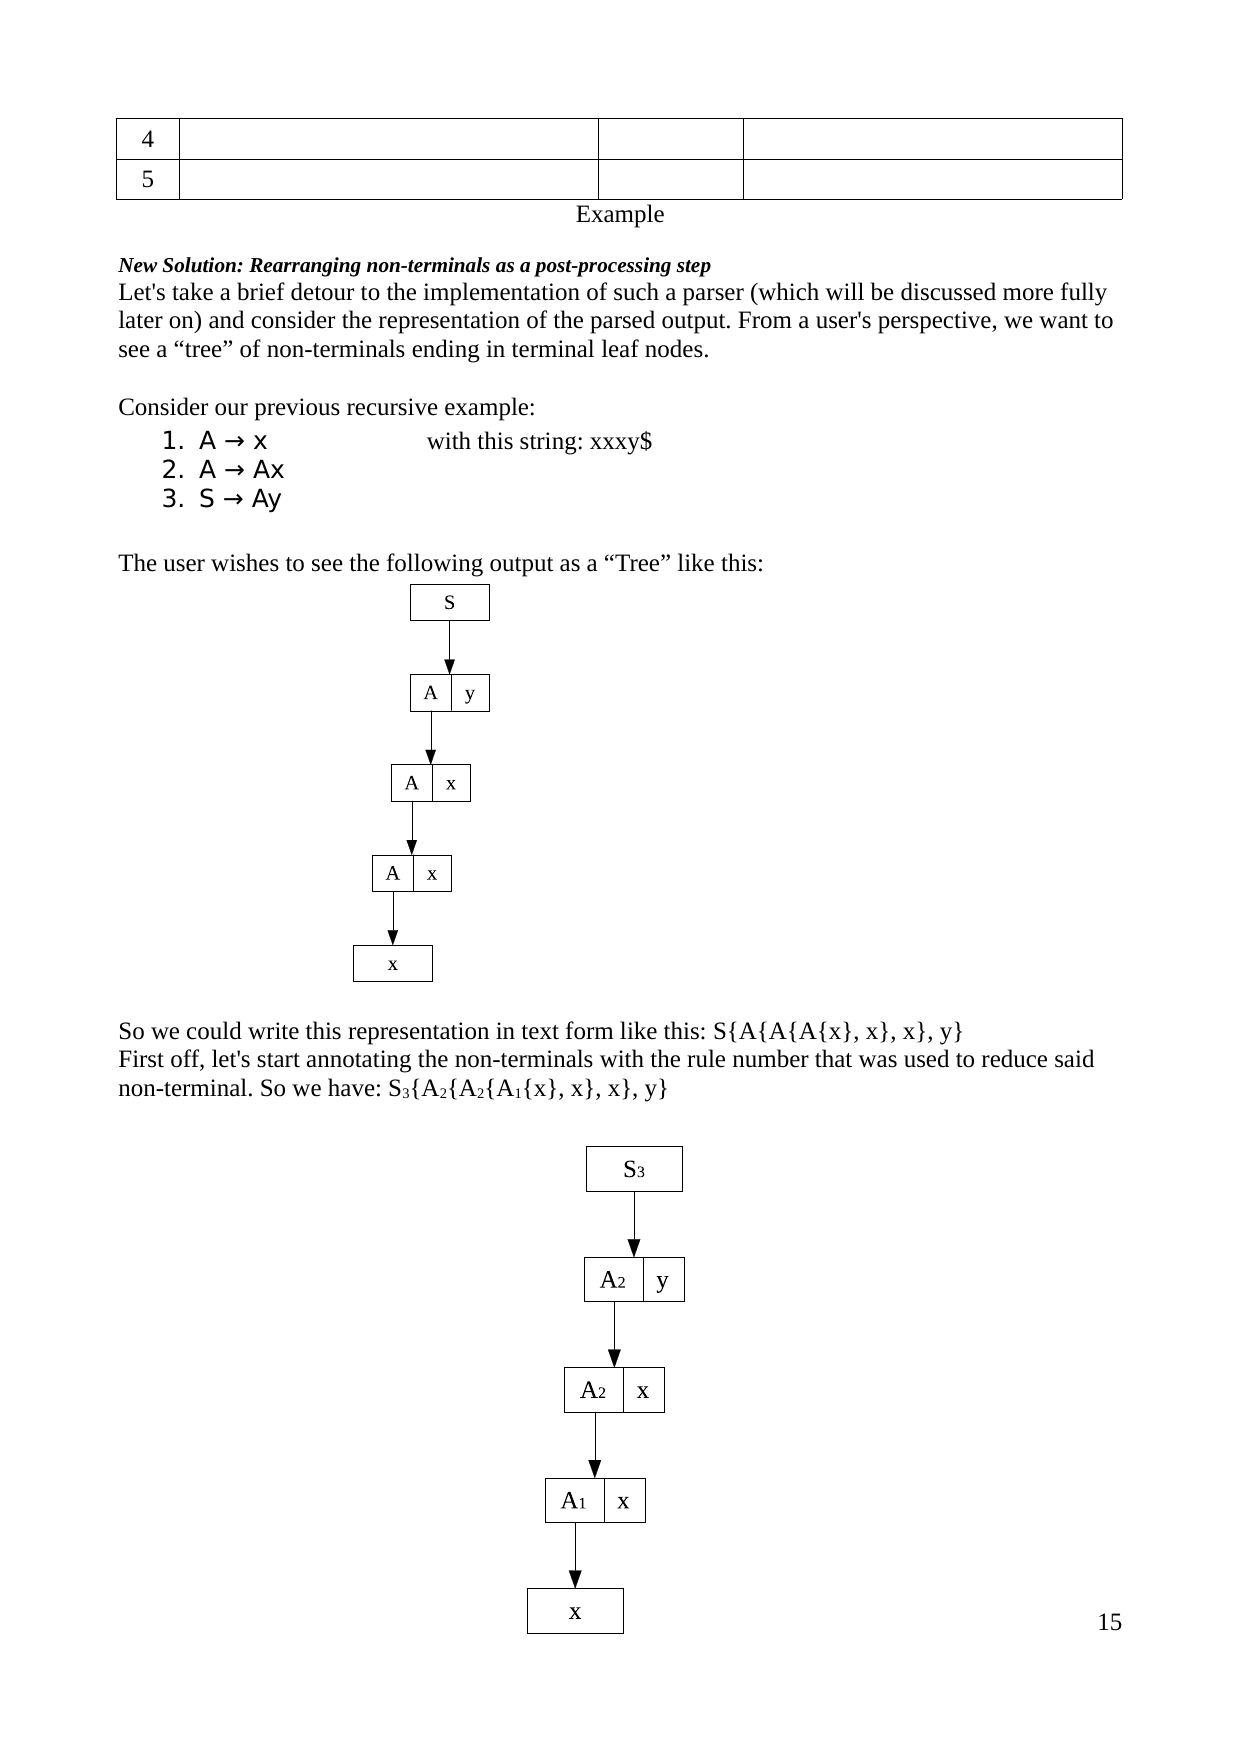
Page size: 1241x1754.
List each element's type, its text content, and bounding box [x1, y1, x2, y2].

table_header with this string: xxxy$ [421, 420, 1122, 519]
table_cell [599, 160, 743, 199]
subtitle New Solution: Rearranging non-terminals as a post-processing step [118, 252, 1122, 277]
text Let's take a brief detour to the implementation of such a parser (which will be discussed more fully later on) and consider the representation of the parsed output. From a user's perspective, we want to see a “tree” of non-terminals ending in terminal leaf nodes. [118, 277, 1122, 363]
table_cell [180, 160, 598, 199]
text So we could write this representation in text form like this: S{A{A{A{x}, x}, x}, y} [118, 1016, 1122, 1044]
text First off, let's start annotating the non-terminals with the rule number that was used to reduce said non-terminal. So we have: S3{A2{A2{A1{x}, x}, x}, y} [118, 1044, 1122, 1102]
text The user wishes to see the following output as a “Tree” like this: [118, 548, 1122, 577]
table_cell [180, 119, 598, 158]
text Consider our previous recursive example: [118, 392, 1122, 420]
table_cell 4 [117, 119, 179, 158]
table_cell [744, 119, 1122, 158]
table_cell [599, 119, 743, 158]
text Example [118, 200, 1122, 228]
table_cell 5 [117, 160, 179, 199]
table_header A → x A → Ax S → Ay [118, 420, 421, 519]
table_cell [744, 160, 1122, 199]
